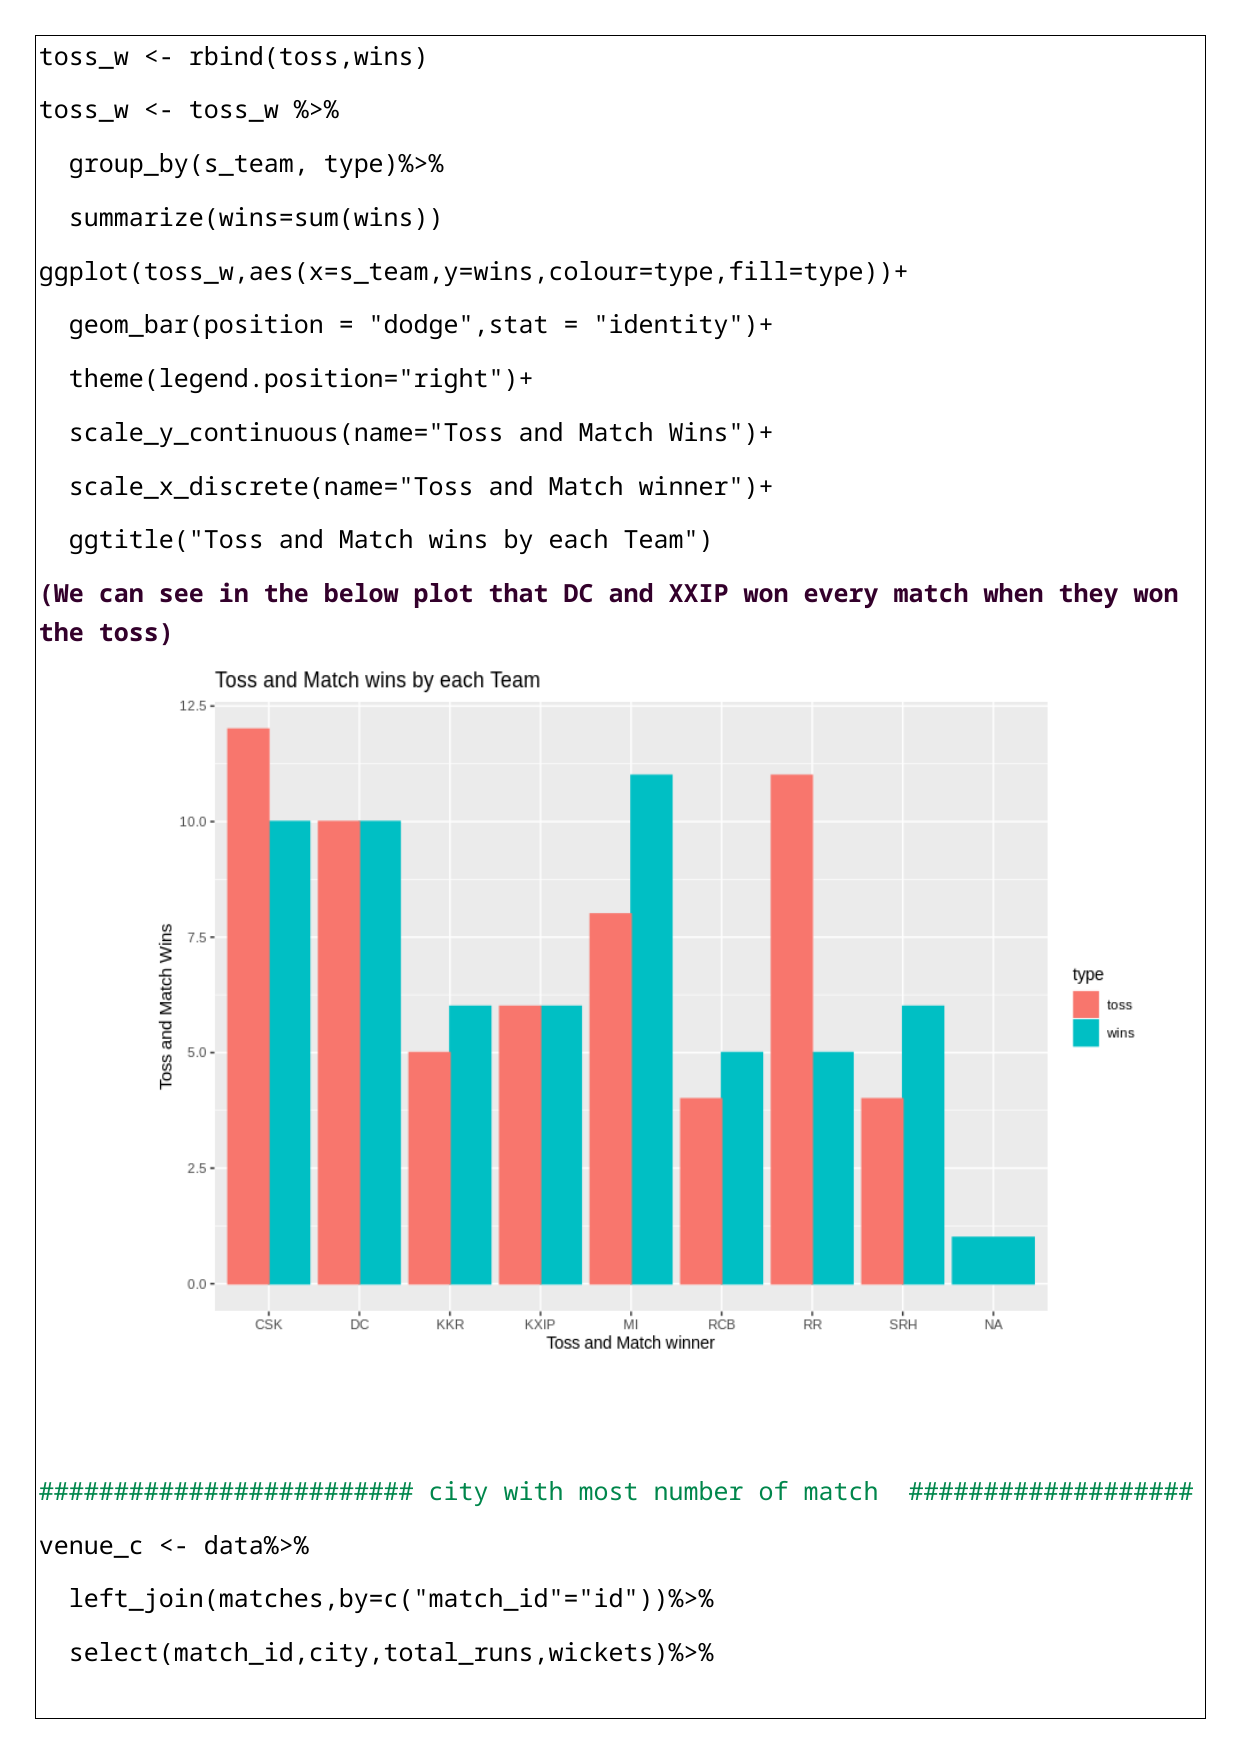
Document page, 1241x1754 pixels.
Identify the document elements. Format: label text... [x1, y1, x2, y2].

text summarize(wins=sum(wins)) [38, 200, 1202, 234]
text toss_w <- rbind(toss,wins) [38, 38, 1202, 72]
text toss_w <- toss_w %>% [38, 92, 1202, 126]
text left_join(matches,by=c("match_id"="id"))%>% [38, 1581, 1202, 1615]
text geom_bar(position = "dodge",stat = "identity")+ [38, 307, 1202, 341]
text theme(legend.position="right")+ [38, 361, 1202, 395]
picture [152, 663, 1152, 1361]
text scale_x_discrete(name="Toss and Match winner")+ [38, 468, 1202, 502]
text ggtitle("Toss and Match wins by each Team") [38, 522, 1202, 556]
text group_by(s_team, type)%>% [38, 146, 1202, 180]
text venue_c <- data%>% [38, 1527, 1202, 1561]
text ggplot(toss_w,aes(x=s_team,y=wins,colour=type,fill=type))+ [38, 253, 1202, 287]
text (We can see in the below plot that DC and XXIP won every match when they won the toss) [38, 576, 1202, 649]
text select(match_id,city,total_runs,wickets)%>% [38, 1635, 1202, 1669]
text scale_y_continuous(name="Toss and Match Wins")+ [38, 415, 1202, 449]
text ######################### city with most number of match ################### [38, 1473, 1202, 1508]
